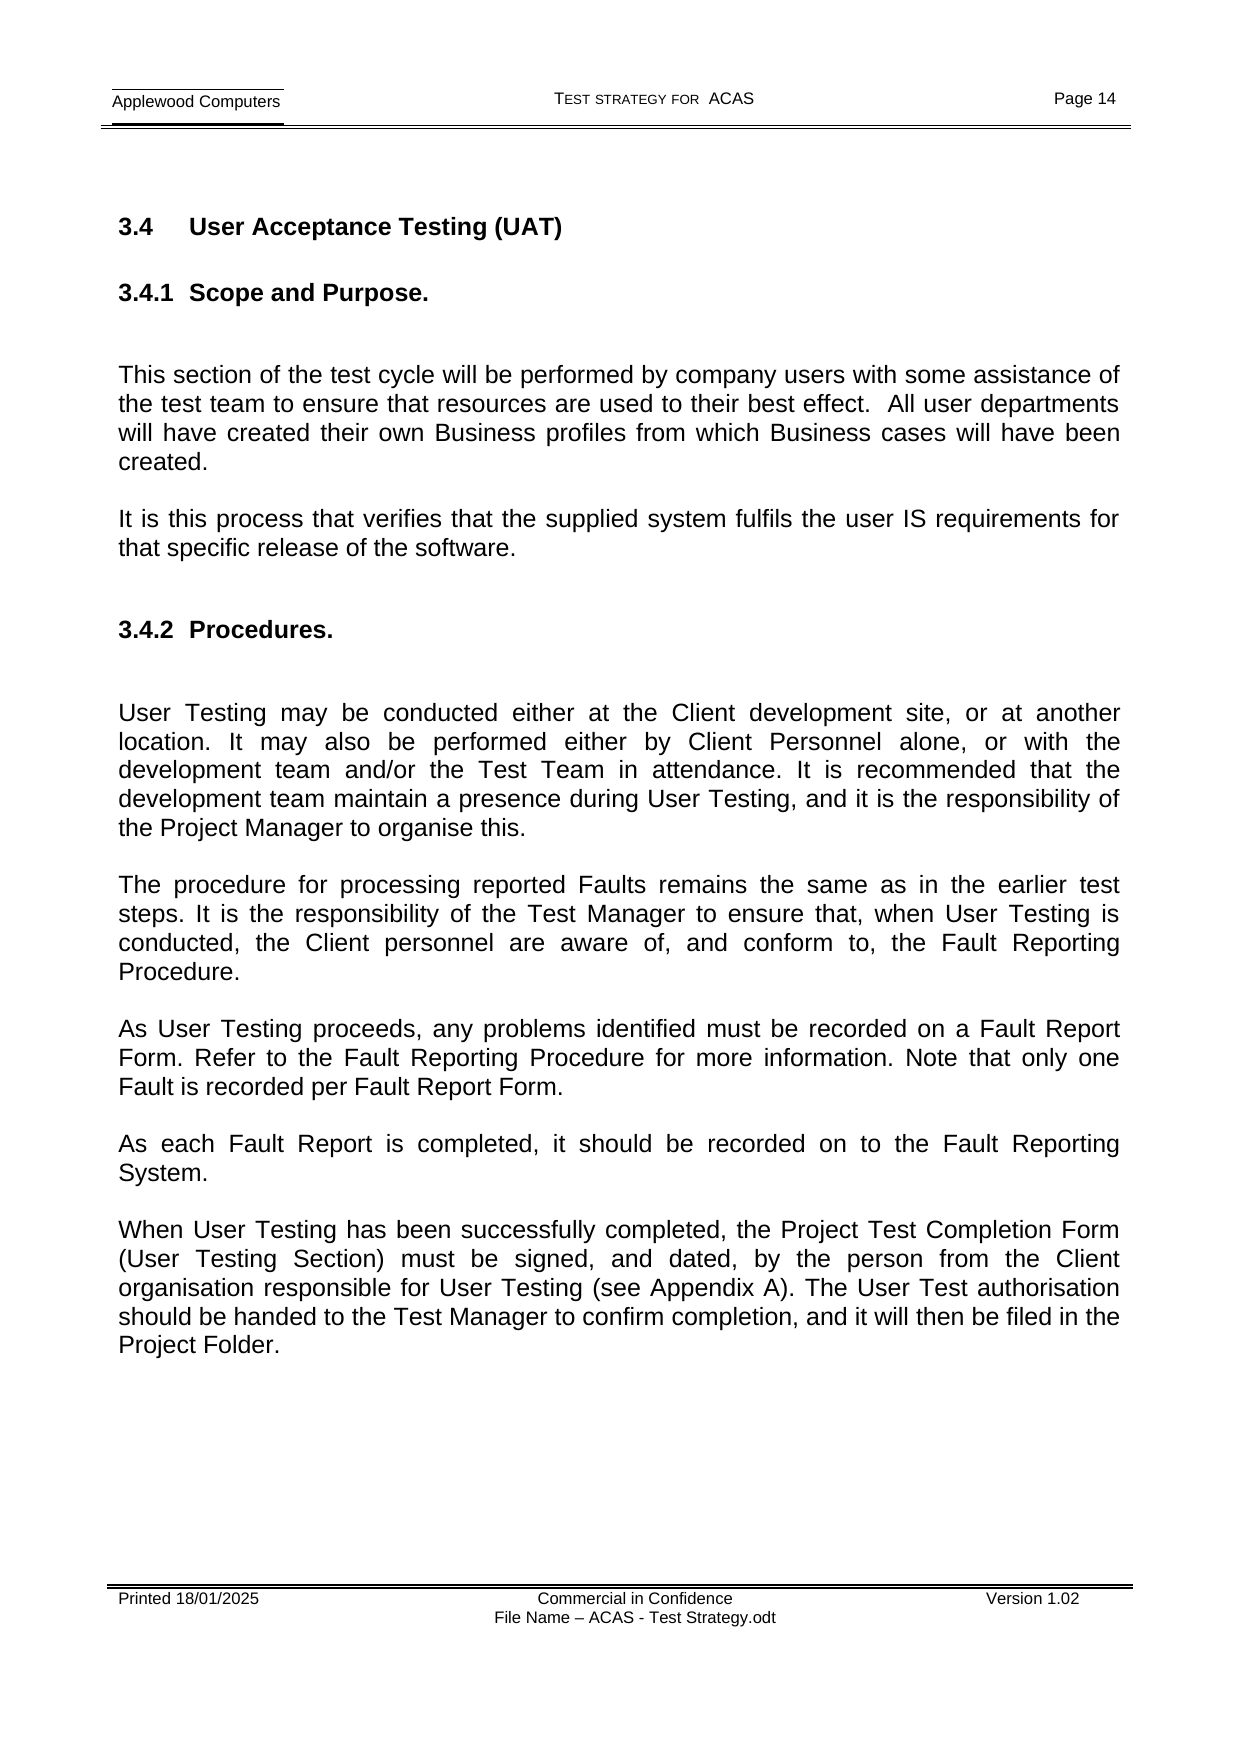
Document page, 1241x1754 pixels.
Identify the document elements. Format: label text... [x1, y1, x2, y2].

text User Testing may be conducted either at the Client development site, or at another location. It may also be performed either by Client Personnel alone, or with the development team and/or the Test Team in attendance. It is recommended that the development team maintain a presence during User Testing, and it is the responsibility of the Project Manager to organise this. [118, 698, 1122, 842]
subtitle 3.4 User Acceptance Testing (UAT) [118, 212, 1122, 241]
text This section of the test cycle will be performed by company users with some assistance of the test team to ensure that resources are used to their best effect. All user departments will have created their own Business profiles from which Business cases will have been created. [118, 361, 1122, 476]
text As each Fault Report is completed, it should be recorded on to the Fault Reporting System. [118, 1129, 1122, 1187]
text It is this process that verifies that the supplied system fulfils the user IS requirements for that specific release of the software. [118, 504, 1122, 562]
subtitle 3.4.1 Scope and Purpose. [118, 278, 1122, 307]
text As User Testing proceeds, any problems identified must be recorded on a Fault Report Form. Refer to the Fault Reporting Procedure for more information. Note that only one Fault is recorded per Fault Report Form. [118, 1014, 1122, 1101]
subtitle 3.4.2 Procedures. [118, 616, 1122, 644]
text When User Testing has been successfully completed, the Project Test Completion Form (User Testing Section) must be signed, and dated, by the person from the Client organisation responsible for User Testing (see Appendix A). The User Test authorisation should be handed to the Test Manager to confirm completion, and it will then be filed in the Project Folder. [118, 1216, 1122, 1359]
text The procedure for processing reported Faults remains the same as in the earlier test steps. It is the responsibility of the Test Manager to ensure that, when User Testing is conducted, the Client personnel are aware of, and conform to, the Fault Reporting Procedure. [118, 871, 1122, 986]
